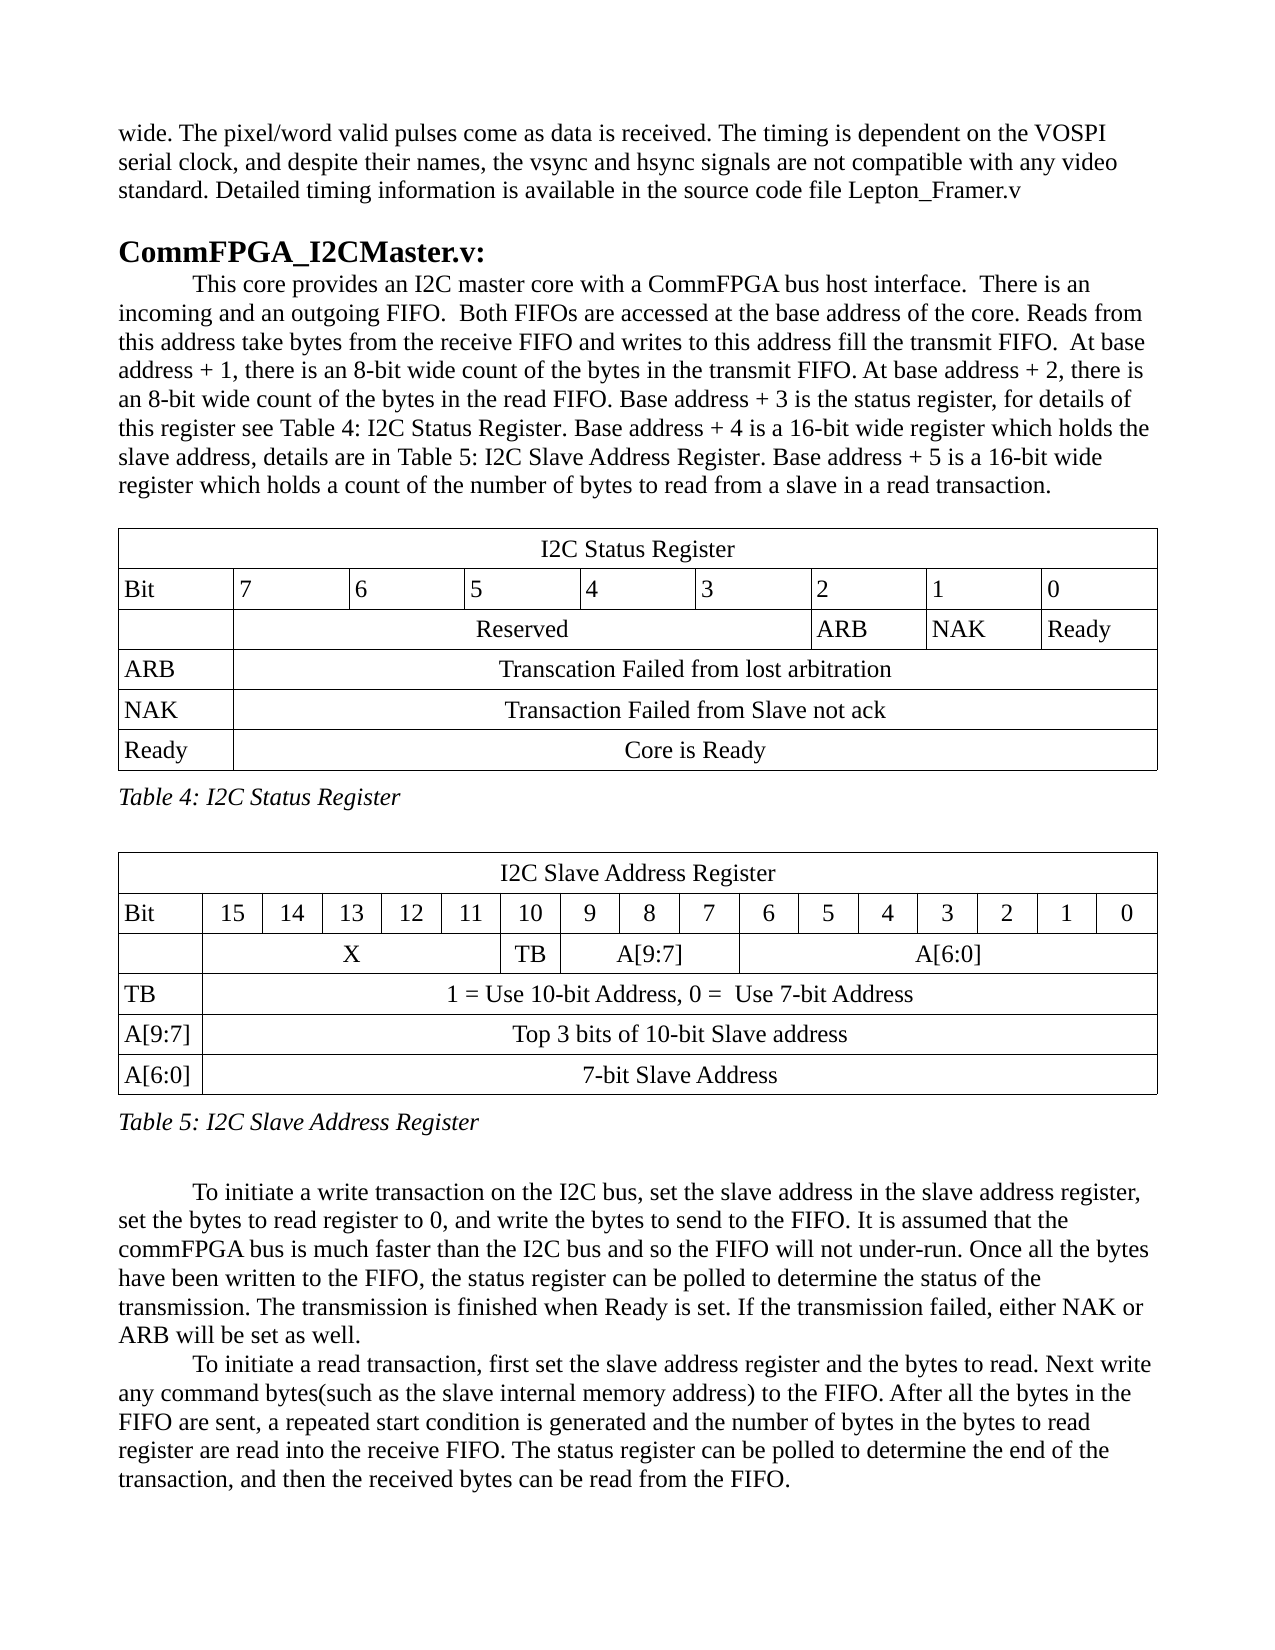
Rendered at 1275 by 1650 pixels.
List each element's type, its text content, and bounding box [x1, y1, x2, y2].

table_cell TB [119, 974, 202, 1013]
table_cell A[9:7] [561, 934, 739, 973]
table_cell Ready [119, 730, 233, 770]
table_cell 1 [1038, 894, 1096, 933]
text Table 4: I2C Status Register [118, 782, 1157, 811]
table_cell 10 [501, 894, 560, 933]
text To initiate a write transaction on the I2C bus, set the slave address in the slave address register, set the bytes to read register to 0, and write the bytes to send to the FIFO. It is assumed that the commFPGA bus is much faster than the I2C bus and so the FIFO will not under-run. Once all the bytes have been written to the FIFO, the status register can be polled to determine the status of the transmission. The transmission is finished when Ready is set. If the transmission failed, either NAK or ARB will be set as well. [118, 1177, 1157, 1349]
table_cell 7 [234, 569, 349, 608]
table_cell 1 [927, 569, 1041, 608]
table_cell 9 [561, 894, 619, 933]
table_cell NAK [119, 690, 233, 729]
table_cell 2 [978, 894, 1037, 933]
table_cell 15 [203, 894, 262, 933]
table_cell 12 [382, 894, 441, 933]
table_cell [119, 934, 202, 973]
table_cell 7 [680, 894, 739, 933]
table_cell 1 = Use 10-bit Address, 0 = Use 7-bit Address [203, 974, 1157, 1013]
table_cell 0 [1042, 569, 1157, 608]
table_cell 6 [350, 569, 464, 608]
table_cell TB [501, 934, 560, 973]
table_header I2C Slave Address Register [119, 853, 1157, 893]
table_cell NAK [927, 610, 1041, 649]
table_cell 4 [859, 894, 917, 933]
table_cell A[9:7] [119, 1015, 202, 1054]
table_cell Transcation Failed from lost arbitration [234, 650, 1157, 689]
table_cell 3 [918, 894, 977, 933]
text wide. The pixel/word valid pulses come as data is received. The timing is dependent on the VOSPI serial clock, and despite their names, the vsync and hsync signals are not compatible with any video standard. Detailed timing information is available in the source code file Lepton_Framer.v [118, 118, 1157, 204]
table_cell 5 [799, 894, 858, 933]
table_cell 6 [740, 894, 798, 933]
table_cell 7-bit Slave Address [203, 1055, 1157, 1094]
table_cell A[6:0] [740, 934, 1157, 973]
table_cell 14 [263, 894, 322, 933]
table_cell Core is Ready [234, 730, 1157, 770]
table_cell ARB [119, 650, 233, 689]
table_cell Bit [119, 569, 233, 608]
table_header I2C Status Register [119, 529, 1157, 568]
table_cell Top 3 bits of 10-bit Slave address [203, 1015, 1157, 1054]
table_cell 0 [1097, 894, 1157, 933]
table_cell 11 [442, 894, 500, 933]
table_cell X [203, 934, 500, 973]
table_cell Ready [1042, 610, 1157, 649]
text CommFPGA_I2CMaster.v: [118, 233, 1157, 269]
table_cell 3 [696, 569, 811, 608]
text This core provides an I2C master core with a CommFPGA bus host interface. There is an incoming and an outgoing FIFO. Both FIFOs are accessed at the base address of the core. Reads from this address take bytes from the receive FIFO and writes to this address fill the transmit FIFO. At base address + 1, there is an 8-bit wide count of the bytes in the transmit FIFO. At base address + 2, there is an 8-bit wide count of the bytes in the read FIFO. Base address + 3 is the status register, for details of this register see Table 4: I2C Status Register. Base address + 4 is a 16-bit wide register which holds the slave address, details are in Table 5: I2C Slave Address Register. Base address + 5 is a 16-bit wide register which holds a count of the number of bytes to read from a slave in a read transaction. [118, 269, 1157, 499]
table_cell Bit [119, 894, 202, 933]
table_cell A[6:0] [119, 1055, 202, 1094]
table_cell 8 [620, 894, 679, 933]
table_cell Transaction Failed from Slave not ack [234, 690, 1157, 729]
table_cell 4 [581, 569, 695, 608]
table_cell Reserved [234, 610, 811, 649]
table_cell 5 [465, 569, 580, 608]
table_cell [119, 610, 233, 649]
text Table 5: I2C Slave Address Register [118, 1107, 1157, 1136]
text To initiate a read transaction, first set the slave address register and the bytes to read. Next write any command bytes(such as the slave internal memory address) to the FIFO. After all the bytes in the FIFO are sent, a repeated start condition is generated and the number of bytes in the bytes to read register are read into the receive FIFO. The status register can be polled to determine the end of the transaction, and then the received bytes can be read from the FIFO. [118, 1349, 1157, 1493]
table_cell ARB [812, 610, 926, 649]
table_cell 2 [812, 569, 926, 608]
table_cell 13 [323, 894, 381, 933]
